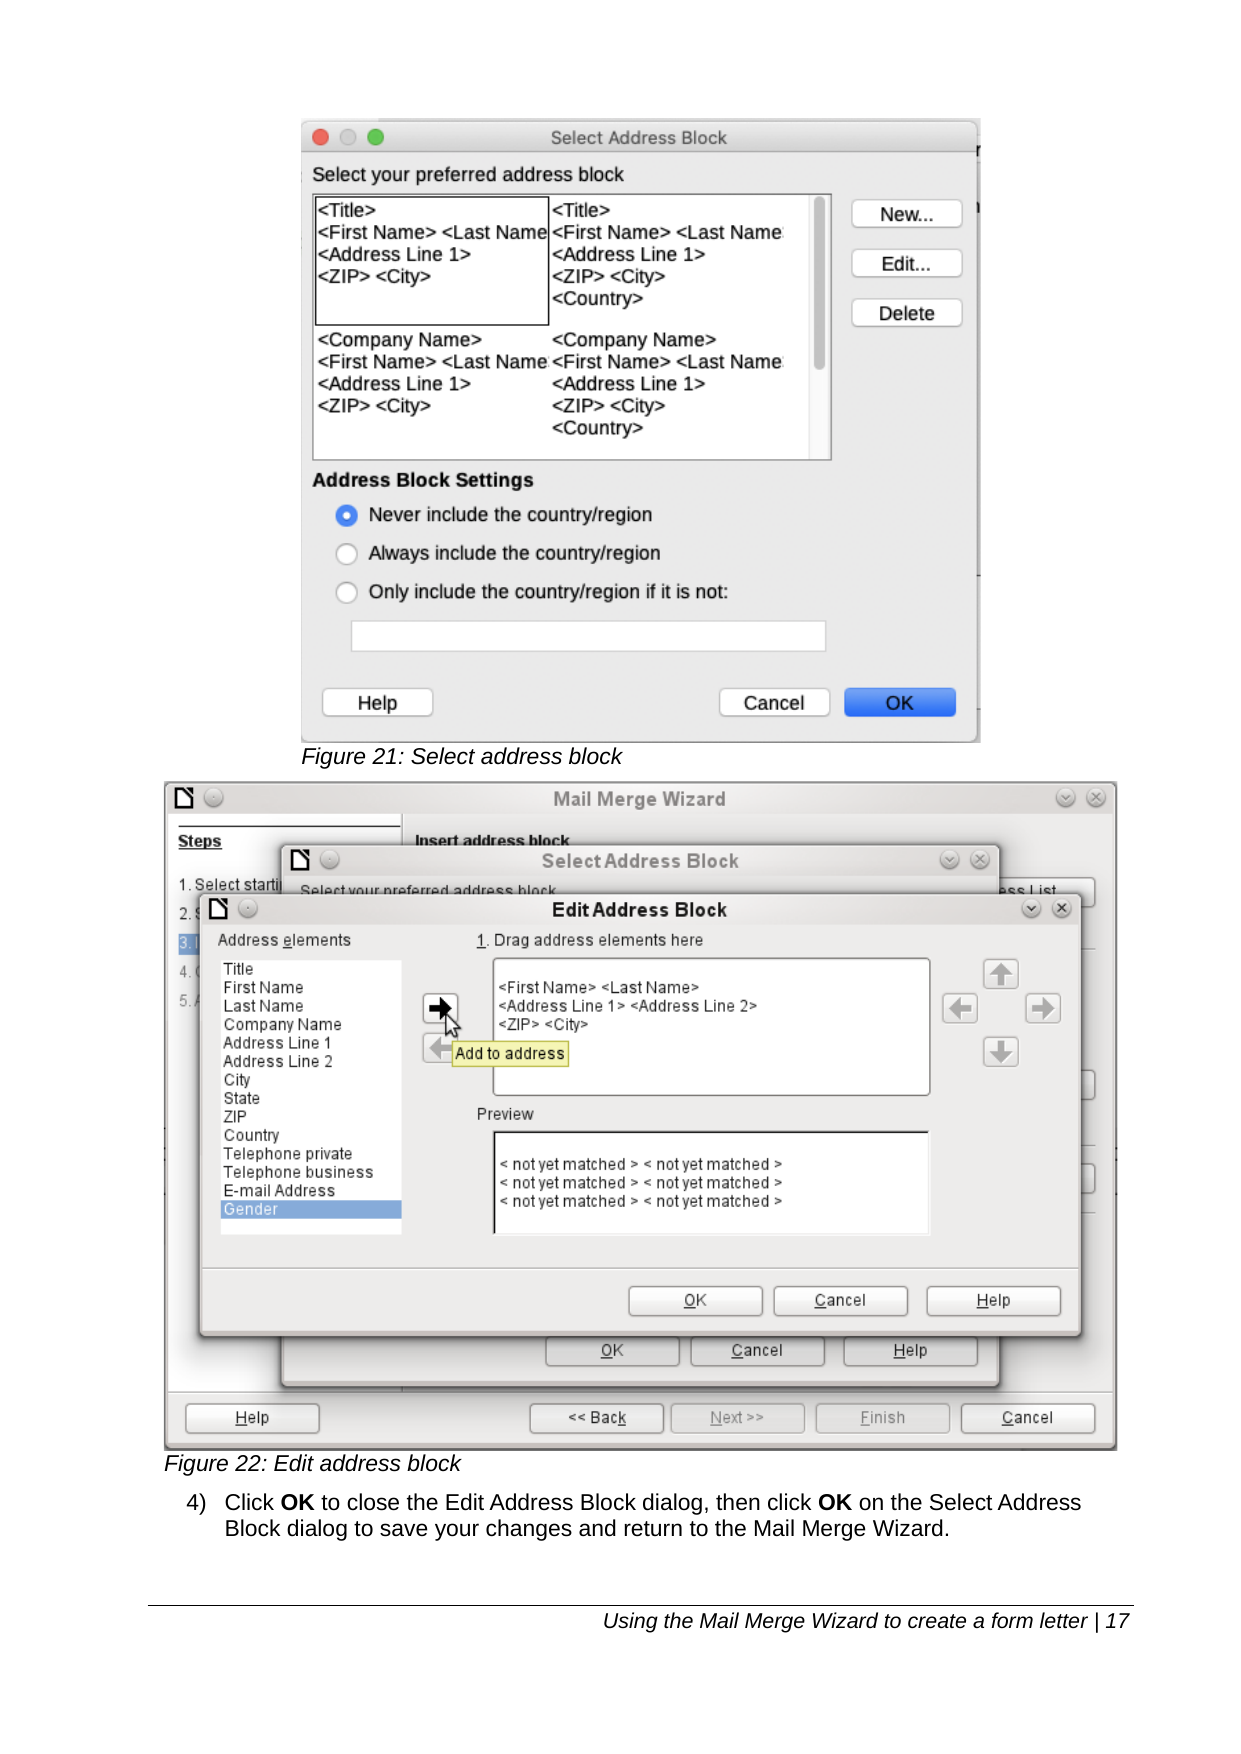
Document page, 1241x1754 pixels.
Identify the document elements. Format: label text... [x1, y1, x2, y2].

list Click OK to close the Edit Address Block dialog, then click OK on the Select Address Block dialog to save your changes and return to the Mail Merge Wizard. [207, 1489, 1134, 1541]
picture [301, 118, 981, 743]
text Figure 21: Select address block [301, 743, 981, 769]
text Figure 22: Edit address block [164, 1451, 1118, 1477]
picture [163, 781, 1118, 1451]
